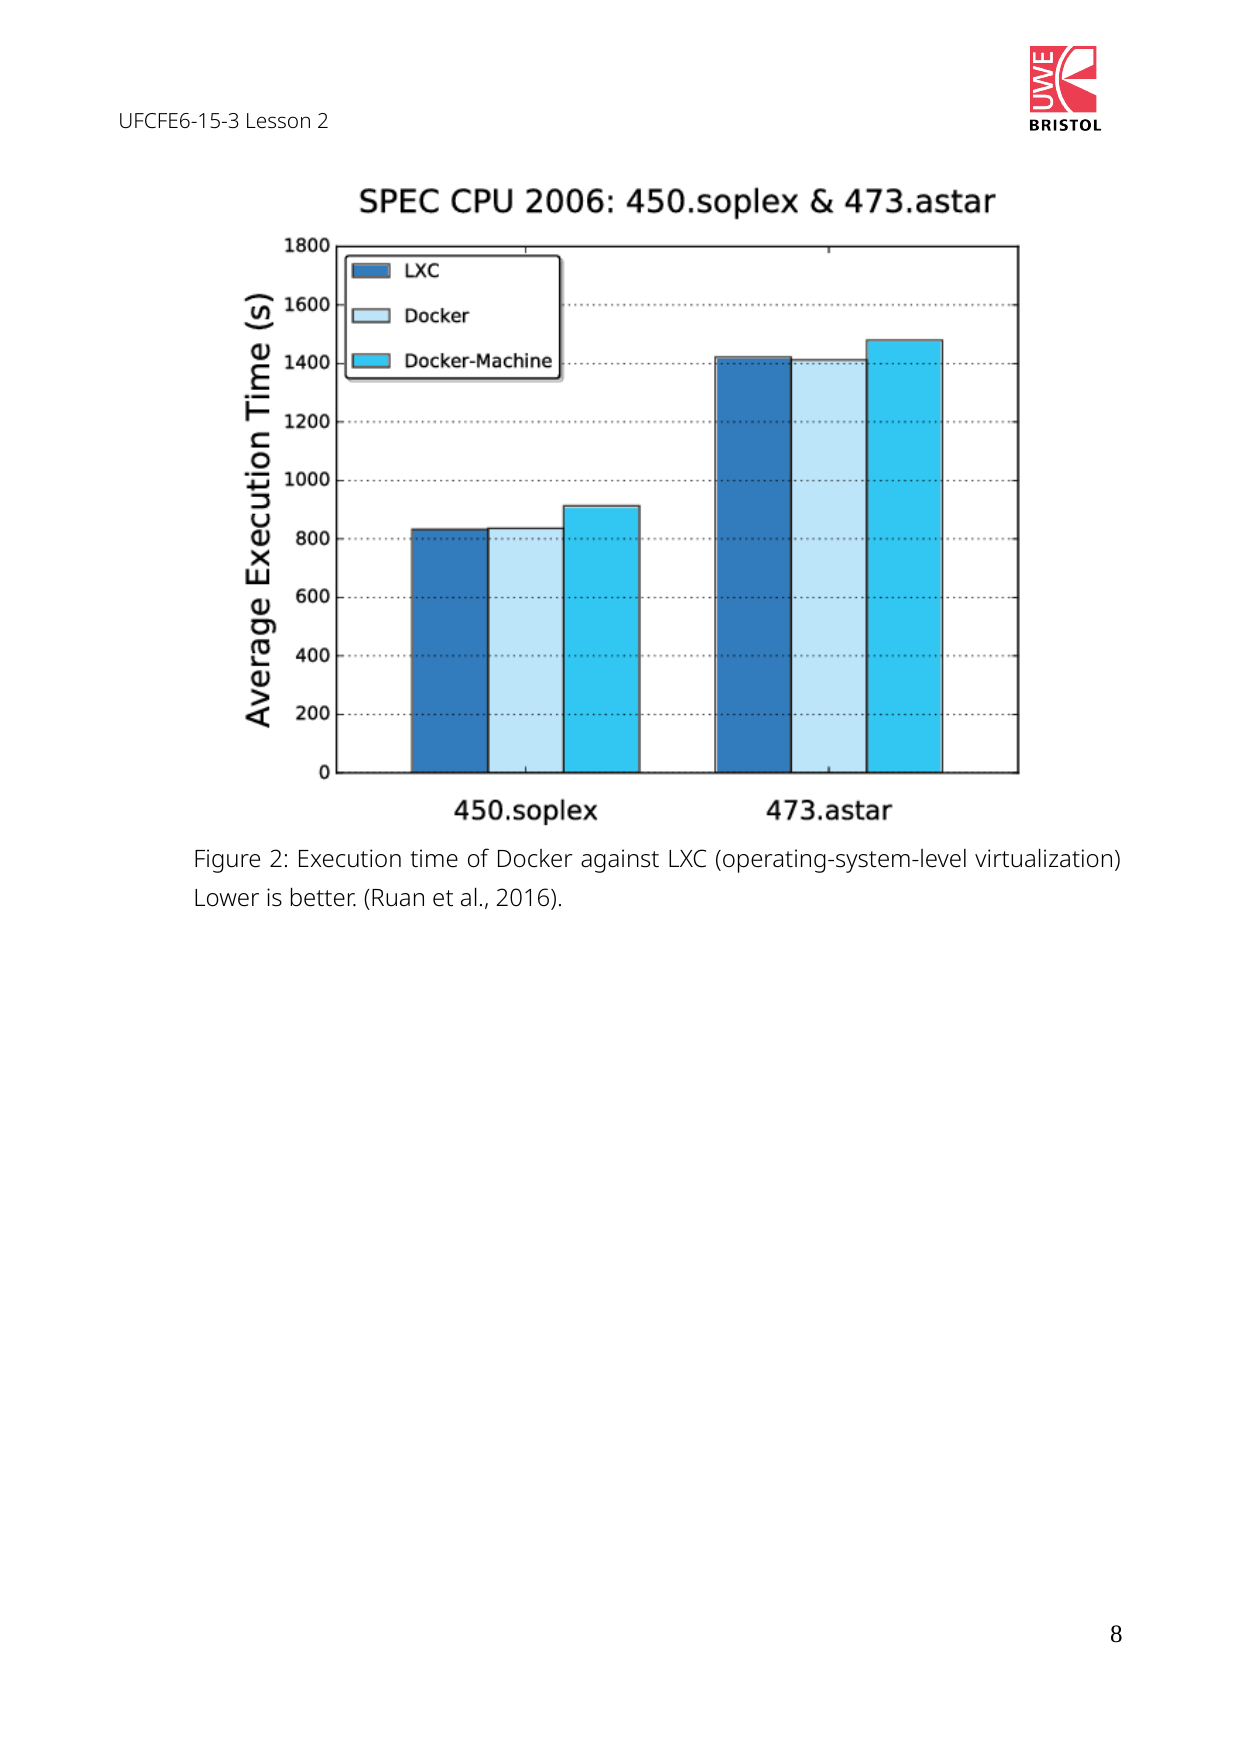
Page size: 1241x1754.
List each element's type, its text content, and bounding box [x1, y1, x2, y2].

picture [1012, 35, 1119, 141]
picture [227, 183, 1103, 836]
list Figure 2: Execution time of Docker against LXC (operating-system-level virtualization) Lower is better. (Ruan et al., 2016). [156, 164, 1122, 913]
